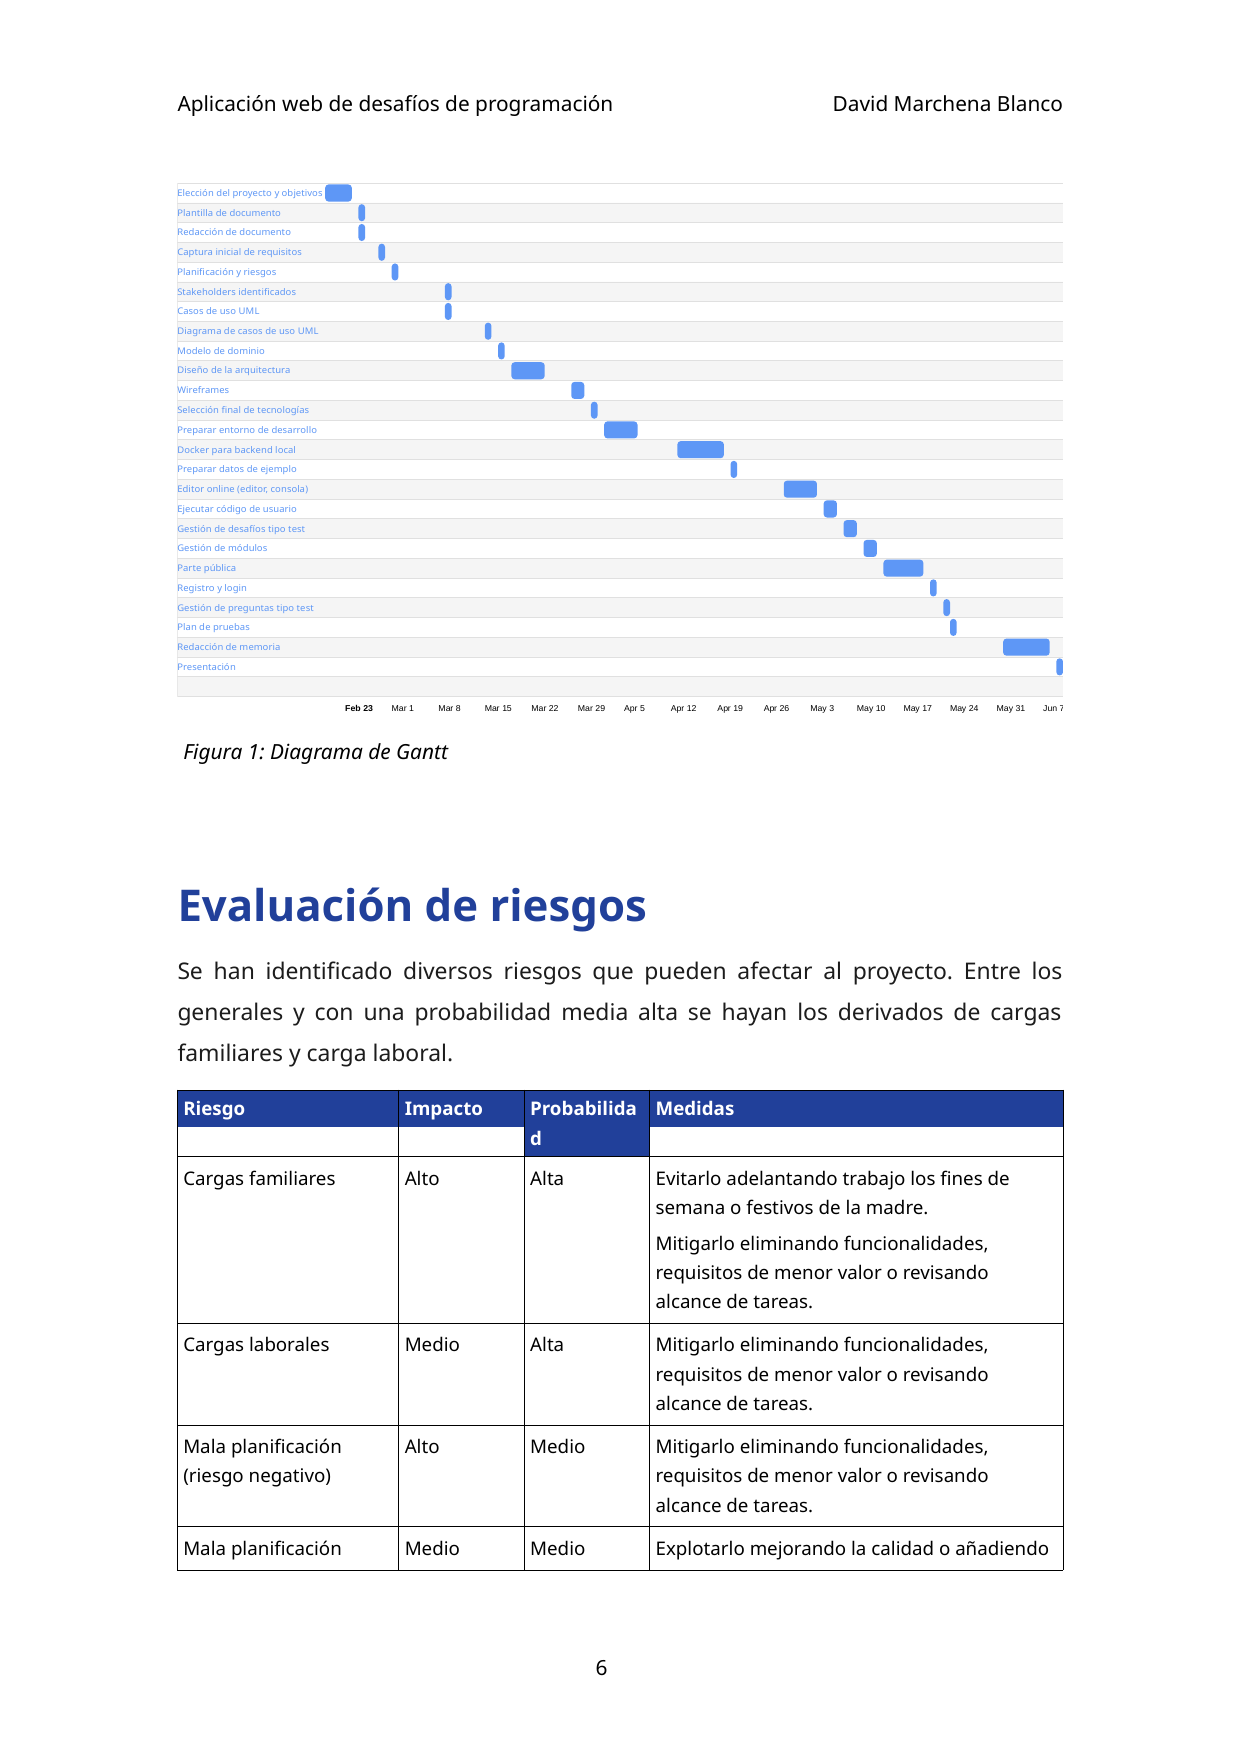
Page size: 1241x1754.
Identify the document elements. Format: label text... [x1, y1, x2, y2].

table_header Medidas [650, 1127, 1063, 1156]
table_cell Medio [399, 1324, 524, 1424]
table_cell Mala planificación [178, 1527, 398, 1570]
table_cell Mitigarlo eliminando funcionalidades, requisitos de menor valor o revisando alcance de tareas. [650, 1426, 1063, 1526]
table_cell Alto [399, 1426, 524, 1526]
table_cell Medio [525, 1426, 649, 1526]
table_cell Evitarlo adelantando trabajo los fines de semana o festivos de la madre. Mitigarlo eliminando funcionalidades, requisitos de menor valor o revisando alcance de tareas. [650, 1157, 1063, 1323]
subtitle Evaluación de riesgos [177, 875, 1063, 935]
table_header Riesgo [178, 1127, 398, 1156]
table_cell Mitigarlo eliminando funcionalidades, requisitos de menor valor o revisando alcance de tareas. [650, 1324, 1063, 1424]
table_header Impacto [399, 1127, 524, 1156]
text Figura 1: Diagrama de Gantt [177, 723, 1063, 771]
table_cell Cargas familiares [178, 1157, 398, 1323]
table_cell Alta [525, 1324, 649, 1424]
table_cell Alto [399, 1157, 524, 1323]
table_cell Medio [525, 1527, 649, 1570]
table_cell Alta [525, 1157, 649, 1323]
table_cell Medio [399, 1527, 524, 1570]
table_cell Cargas laborales [178, 1324, 398, 1424]
table_cell Explotarlo mejorando la calidad o añadiendo [650, 1527, 1063, 1570]
text Se han identificado diversos riesgos que pueden afectar al proyecto. Entre los generales y con una probabilidad media alta se hayan los derivados de cargas familiares y carga laboral. [177, 955, 1063, 1068]
table_cell Mala planificación (riesgo negativo) [178, 1426, 398, 1526]
